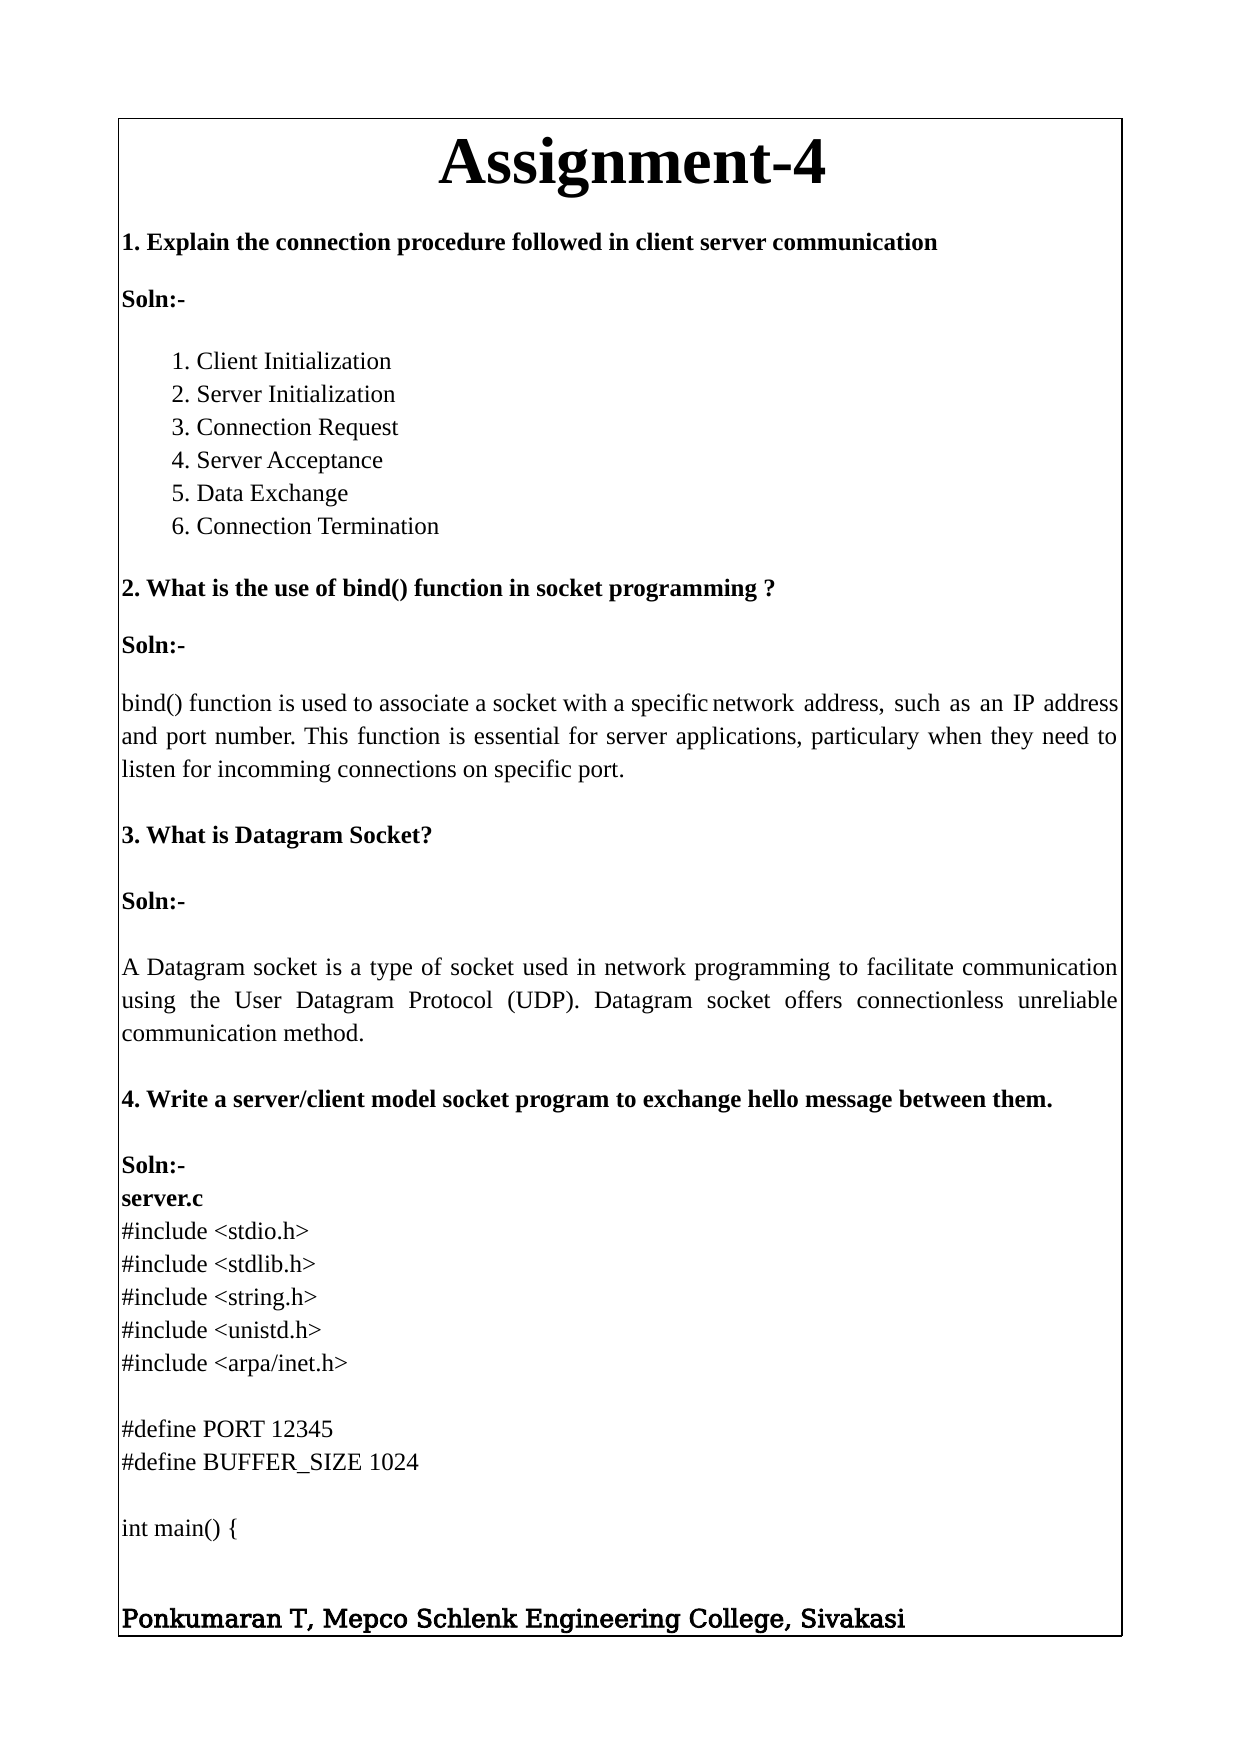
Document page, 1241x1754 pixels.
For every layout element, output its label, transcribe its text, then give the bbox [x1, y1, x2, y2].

text Assignment-4 [121, 121, 1119, 198]
text #include <stdlib.h> [121, 1249, 1119, 1278]
text #include <stdio.h> [121, 1216, 1119, 1245]
text 4. Write a server/client model socket program to exchange hello message between them. [121, 1084, 1119, 1113]
text Soln:- [121, 284, 1119, 313]
text Soln:- [121, 631, 1119, 659]
text Soln:- [121, 886, 1119, 915]
text 3. What is Datagram Socket? [121, 820, 1119, 849]
text 1. Client Initialization [121, 346, 1119, 375]
text 2. What is the use of bind() function in socket programming ? [121, 573, 1119, 602]
text #include <unistd.h> [121, 1315, 1119, 1344]
text #define BUFFER_SIZE 1024 [121, 1447, 1119, 1476]
text Soln:- [121, 1150, 1119, 1179]
text server.c [121, 1183, 1119, 1212]
text #include <string.h> [121, 1282, 1119, 1311]
text bind() function is used to associate a socket with a specific network address, such as an IP address and port number. This function is essential for server applications, particulary when they need to listen for incomming connections on specific port. [121, 688, 1119, 783]
text 2. Server Initialization [121, 379, 1119, 408]
text 3. Connection Request [121, 412, 1119, 441]
text int main() { [121, 1513, 1119, 1542]
text 5. Data Exchange [121, 478, 1119, 507]
text 1. Explain the connection procedure followed in client server communication [121, 227, 1119, 256]
text 4. Server Acceptance [121, 445, 1119, 474]
text A Datagram socket is a type of socket used in network programming to facilitate communication using the User Datagram Protocol (UDP). Datagram socket offers connectionless unreliable communication method. [121, 952, 1119, 1047]
text 6. Connection Termination [121, 511, 1119, 540]
text #define PORT 12345 [121, 1414, 1119, 1443]
text #include <arpa/inet.h> [121, 1348, 1119, 1377]
